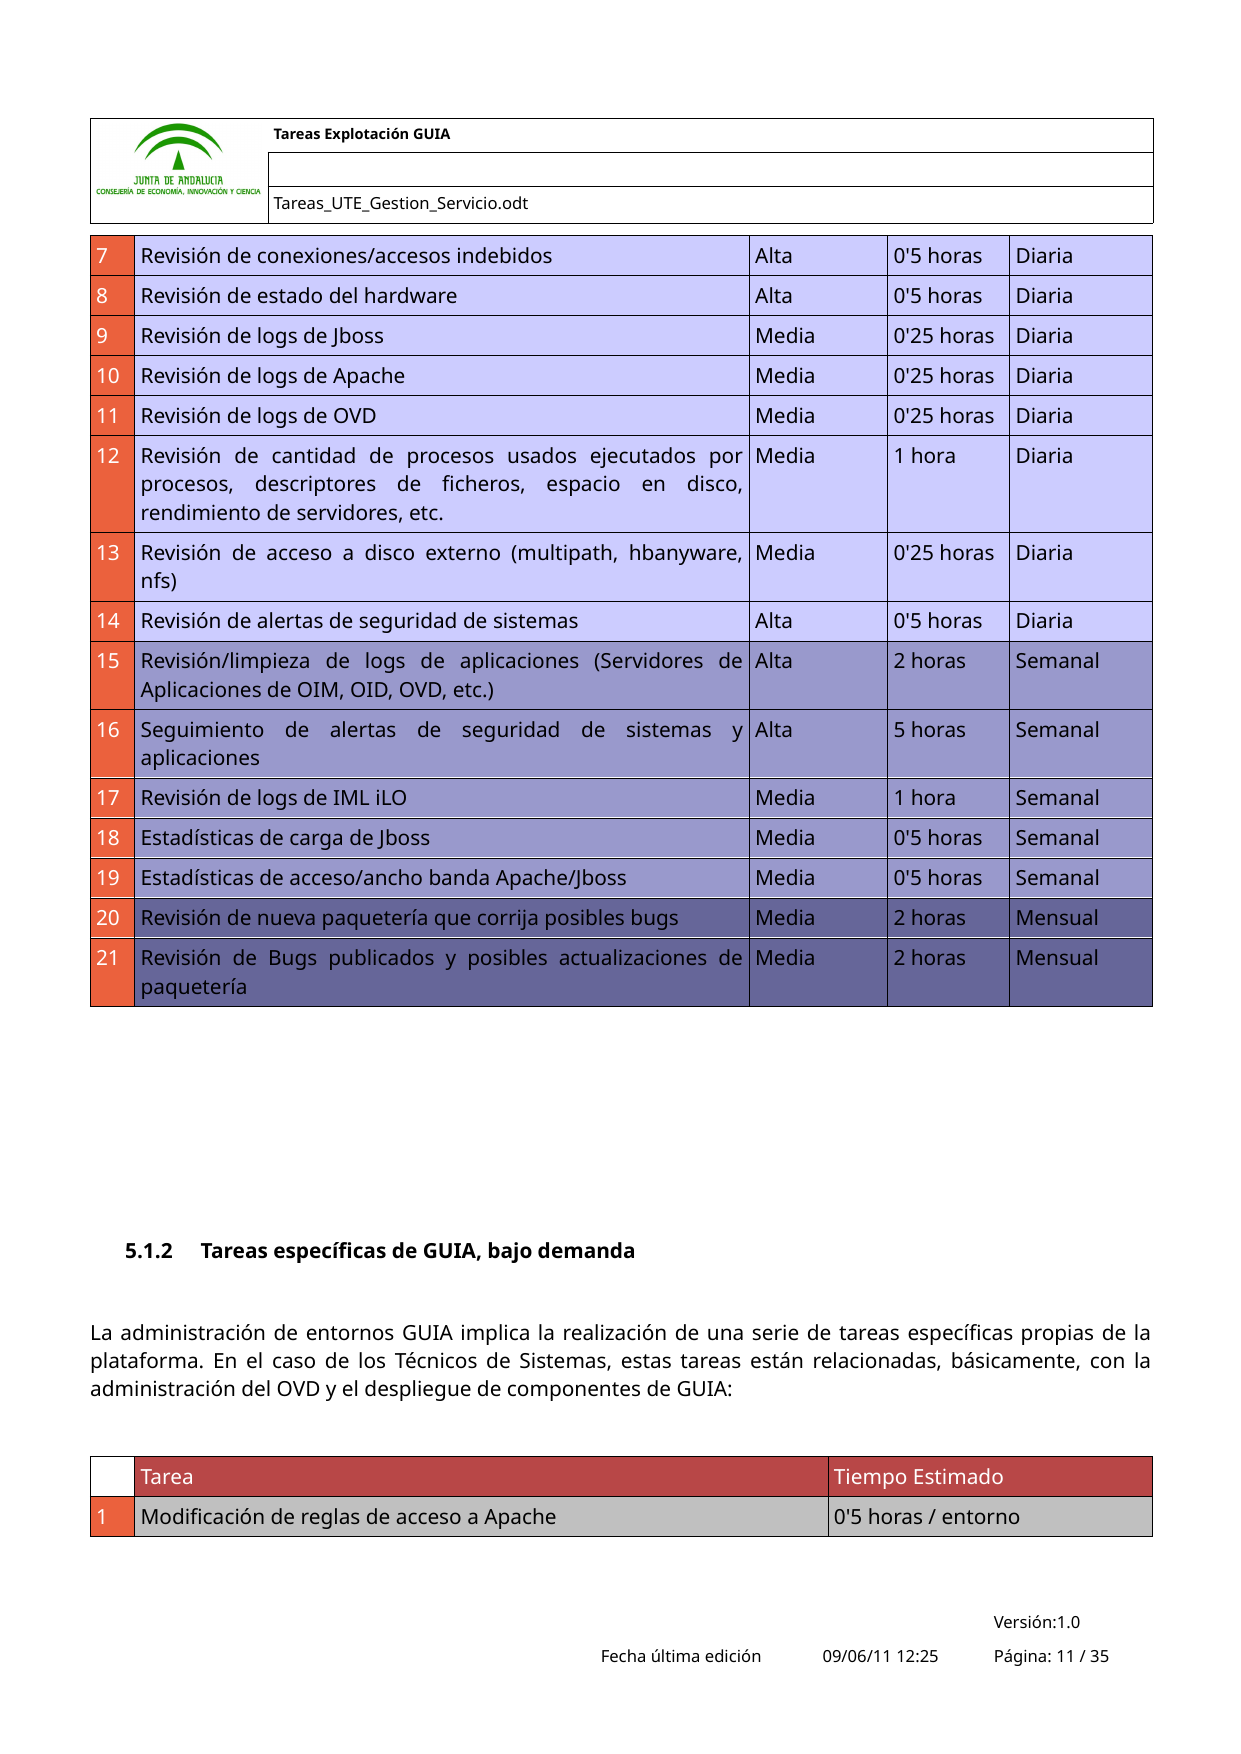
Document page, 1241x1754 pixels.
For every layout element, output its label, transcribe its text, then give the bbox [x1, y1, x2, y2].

table_cell 20 [91, 899, 134, 937]
table_cell Revisión de logs de IML iLO [135, 779, 749, 817]
table_cell Diaria [1010, 316, 1152, 355]
table_cell Revisión de acceso a disco externo (multipath, hbanyware, nfs) [135, 533, 749, 601]
table_cell Diaria [1010, 602, 1152, 641]
table_cell 0'5 horas [888, 236, 1009, 275]
picture [95, 123, 262, 198]
table_cell Media [750, 819, 887, 857]
table_cell 1 hora [888, 779, 1009, 817]
table_cell Media [750, 939, 887, 1006]
table_cell Media [750, 899, 887, 937]
table_cell Diaria [1010, 533, 1152, 601]
table_cell Revisión de logs de Apache [135, 356, 749, 395]
table_cell Revisión/limpieza de logs de aplicaciones (Servidores de Aplicaciones de OIM, OID, OVD, etc.) [135, 642, 749, 709]
table_cell Revisión de alertas de seguridad de sistemas [135, 602, 749, 641]
table_cell 0'5 horas / entorno [829, 1497, 1152, 1536]
table_cell 1 [91, 1497, 134, 1536]
table_cell 8 [91, 276, 134, 315]
table_cell Estadísticas de carga de Jboss [135, 819, 749, 857]
table_cell Media [750, 859, 887, 897]
table_cell Revisión de conexiones/accesos indebidos [135, 236, 749, 275]
table_cell 1 hora [888, 436, 1009, 532]
table_cell 15 [91, 642, 134, 709]
table_cell 0'5 horas [888, 602, 1009, 641]
table_cell 2 horas [888, 939, 1009, 1006]
table_cell 2 horas [888, 642, 1009, 709]
table_cell 11 [91, 396, 134, 435]
table_cell 9 [91, 316, 134, 355]
table_cell Media [750, 356, 887, 395]
table_cell Media [750, 396, 887, 435]
table_cell 0'5 horas [888, 819, 1009, 857]
table_cell Alta [750, 602, 887, 641]
table_cell Media [750, 436, 887, 532]
table_cell Semanal [1010, 710, 1152, 777]
table_header Tiempo Estimado [829, 1457, 1152, 1496]
table_cell 2 horas [888, 899, 1009, 937]
table_cell Revisión de nueva paquetería que corrija posibles bugs [135, 899, 749, 937]
table_cell 0'5 horas [888, 276, 1009, 315]
table_cell 17 [91, 779, 134, 817]
table_cell Diaria [1010, 276, 1152, 315]
table_cell 12 [91, 436, 134, 532]
table_header [91, 1457, 134, 1496]
table_cell Media [750, 779, 887, 817]
table_cell Modificación de reglas de acceso a Apache [135, 1497, 828, 1536]
table_cell Diaria [1010, 356, 1152, 395]
table_cell 0'5 horas [888, 859, 1009, 897]
table_cell 14 [91, 602, 134, 641]
text La administración de entornos GUIA implica la realización de una serie de tareas específicas propias de la plataforma. En el caso de los Técnicos de Sistemas, estas tareas están relacionadas, básicamente, con la administración del OVD y el despliegue de componentes de GUIA: [90, 1318, 1152, 1403]
table_cell Media [750, 316, 887, 355]
table_cell Revisión de logs de OVD [135, 396, 749, 435]
table_cell Revisión de logs de Jboss [135, 316, 749, 355]
table_cell Alta [750, 236, 887, 275]
table_cell Alta [750, 642, 887, 709]
table_cell Alta [750, 276, 887, 315]
table_cell Revisión de Bugs publicados y posibles actualizaciones de paquetería [135, 939, 749, 1006]
table_cell 19 [91, 859, 134, 897]
table_cell Estadísticas de acceso/ancho banda Apache/Jboss [135, 859, 749, 897]
table_cell Revisión de estado del hardware [135, 276, 749, 315]
table_cell Mensual [1010, 899, 1152, 937]
table_cell 16 [91, 710, 134, 777]
table_cell 7 [91, 236, 134, 275]
table_cell Diaria [1010, 236, 1152, 275]
table_cell 5 horas [888, 710, 1009, 777]
table_cell 10 [91, 356, 134, 395]
table_cell 21 [91, 939, 134, 1006]
table_cell 0'25 horas [888, 316, 1009, 355]
table_cell Diaria [1010, 396, 1152, 435]
table_cell 13 [91, 533, 134, 601]
table_cell 0'25 horas [888, 356, 1009, 395]
table_cell Seguimiento de alertas de seguridad de sistemas y aplicaciones [135, 710, 749, 777]
subtitle Tareas específicas de GUIA, bajo demanda [119, 1236, 1152, 1264]
table_cell Semanal [1010, 819, 1152, 857]
table_cell 0'25 horas [888, 396, 1009, 435]
table_cell 0'25 horas [888, 533, 1009, 601]
table_cell Semanal [1010, 859, 1152, 897]
table_cell 18 [91, 819, 134, 857]
table_cell Media [750, 533, 887, 601]
table_cell Revisión de cantidad de procesos usados ejecutados por procesos, descriptores de ficheros, espacio en disco, rendimiento de servidores, etc. [135, 436, 749, 532]
table_header Tarea [135, 1457, 828, 1496]
table_cell Semanal [1010, 779, 1152, 817]
table_cell Mensual [1010, 939, 1152, 1006]
table_cell Semanal [1010, 642, 1152, 709]
table_cell Diaria [1010, 436, 1152, 532]
table_cell Alta [750, 710, 887, 777]
